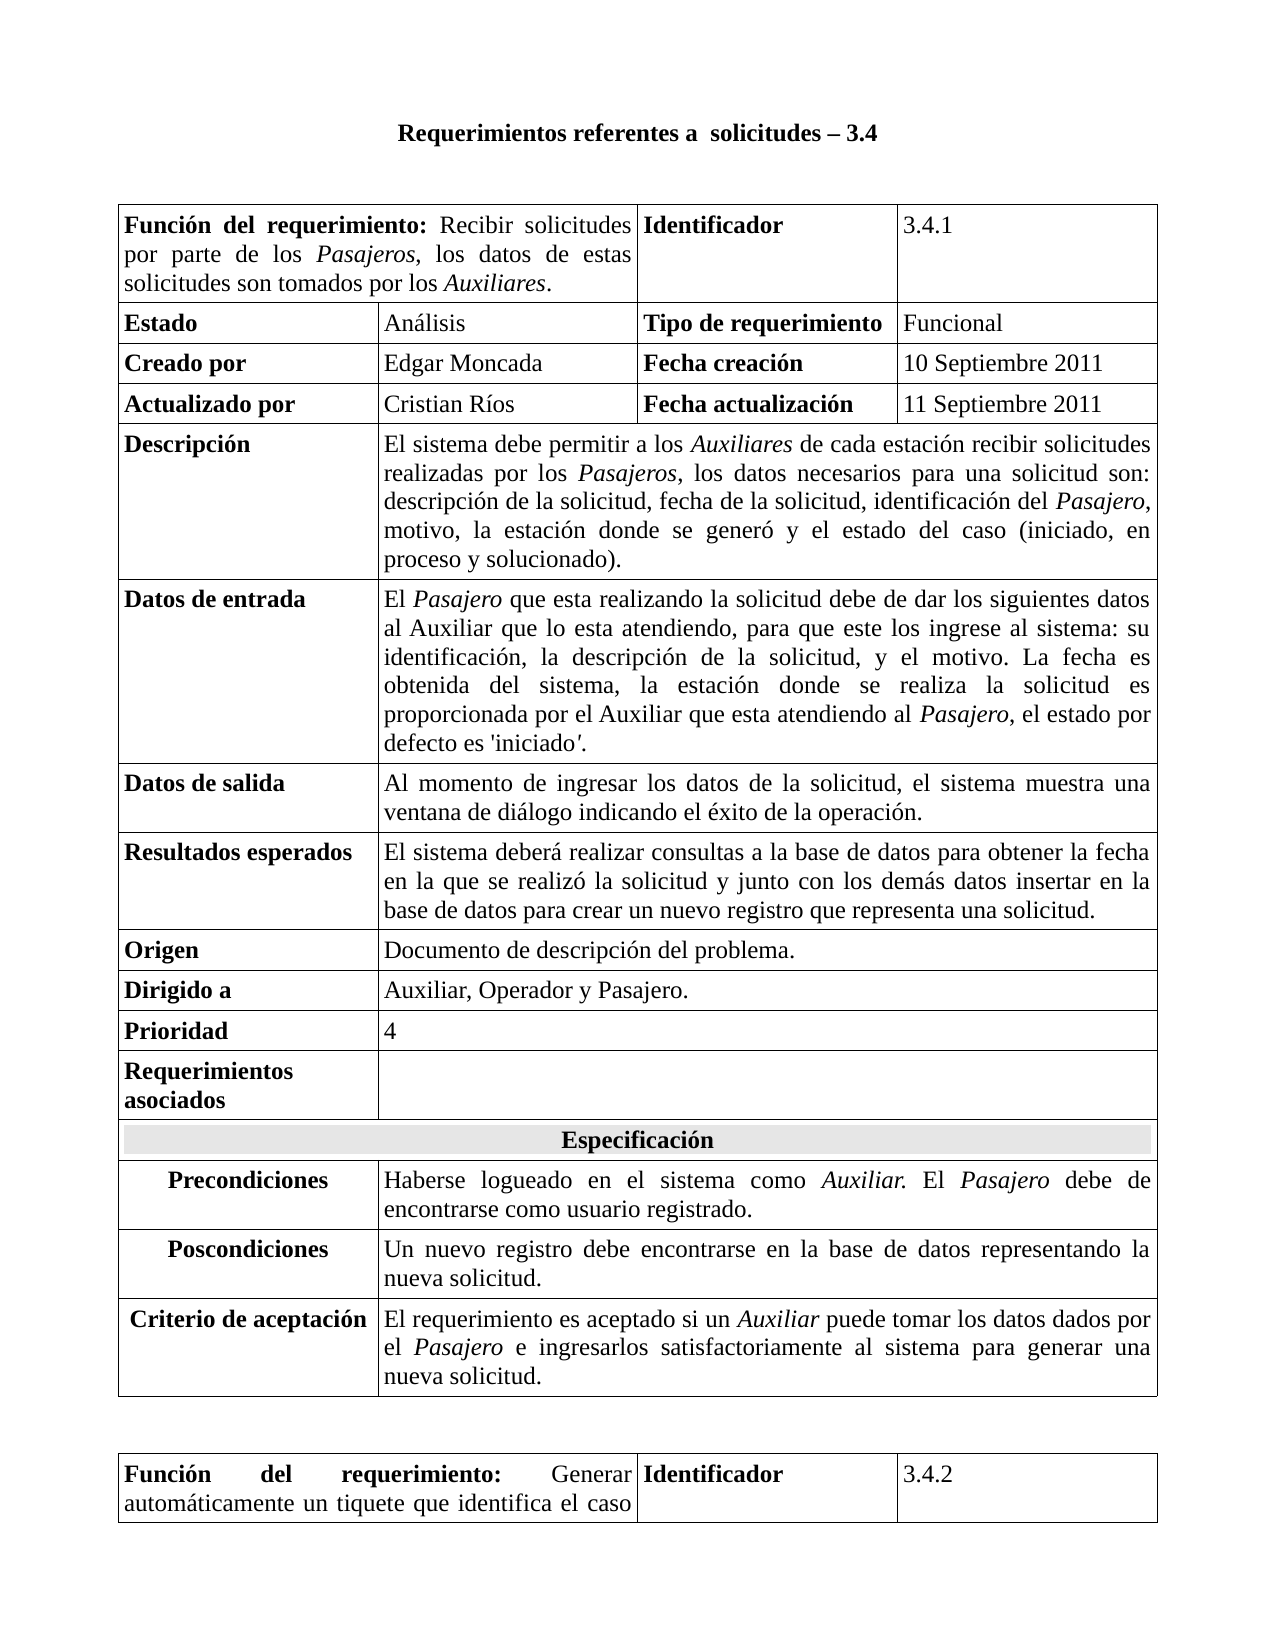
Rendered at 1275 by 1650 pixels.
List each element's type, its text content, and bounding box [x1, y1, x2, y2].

table_cell Cristian Ríos [379, 384, 637, 423]
table_header Identificador [638, 1454, 897, 1522]
table_cell Al momento de ingresar los datos de la solicitud, el sistema muestra una ventana de diálogo indicando el éxito de la operación. [379, 764, 1157, 832]
table_cell Dirigido a [119, 971, 378, 1010]
table_cell El Pasajero que esta realizando la solicitud debe de dar los siguientes datos al Auxiliar que lo esta atendiendo, para que este los ingrese al sistema: su identificación, la descripción de la solicitud, y el motivo. La fecha es obtenida del sistema, la estación donde se realiza la solicitud es proporcionada por el Auxiliar que esta atendiendo al Pasajero, el estado por defecto es 'iniciado'. [379, 580, 1157, 762]
table_cell Prioridad [119, 1011, 378, 1050]
table_cell Auxiliar, Operador y Pasajero. [379, 971, 1157, 1010]
table_cell Haberse logueado en el sistema como Auxiliar. El Pasajero debe de encontrarse como usuario registrado. [379, 1161, 1157, 1229]
table_cell Documento de descripción del problema. [379, 930, 1157, 970]
table_header Identificador [638, 205, 897, 302]
table_cell Actualizado por [119, 384, 378, 423]
table_cell Creado por [119, 344, 378, 383]
table_header 3.4.1 [898, 205, 1157, 302]
table_cell Origen [119, 930, 378, 970]
table_cell Poscondiciones [119, 1230, 378, 1298]
table_cell Requerimientos asociados [119, 1051, 378, 1119]
table_cell El requerimiento es aceptado si un Auxiliar puede tomar los datos dados por el Pasajero e ingresarlos satisfactoriamente al sistema para generar una nueva solicitud. [379, 1299, 1157, 1396]
table_cell 11 Septiembre 2011 [898, 384, 1157, 423]
table_cell Datos de salida [119, 764, 378, 832]
table_cell Edgar Moncada [379, 344, 637, 383]
table_cell Especificación [119, 1120, 1157, 1160]
table_cell Análisis [379, 303, 637, 342]
table_cell Precondiciones [119, 1161, 378, 1229]
table_cell Tipo de requerimiento [638, 303, 897, 342]
table_cell Fecha actualización [638, 384, 897, 423]
text Requerimientos referentes a solicitudes – 3.4 [118, 118, 1157, 147]
table_cell El sistema debe permitir a los Auxiliares de cada estación recibir solicitudes realizadas por los Pasajeros, los datos necesarios para una solicitud son: descripción de la solicitud, fecha de la solicitud, identificación del Pasajero, motivo, la estación donde se generó y el estado del caso (iniciado, en proceso y solucionado). [379, 424, 1157, 578]
table_cell 4 [379, 1011, 1157, 1050]
table_header 3.4.2 [898, 1454, 1157, 1522]
table_header Función del requerimiento: Generar automáticamente un tiquete que identifica el caso [119, 1454, 637, 1522]
table_cell Datos de entrada [119, 580, 378, 762]
table_cell 10 Septiembre 2011 [898, 344, 1157, 383]
table_cell Descripción [119, 424, 378, 578]
table_cell Funcional [898, 303, 1157, 342]
table_cell [379, 1051, 1157, 1119]
table_cell Un nuevo registro debe encontrarse en la base de datos representando la nueva solicitud. [379, 1230, 1157, 1298]
table_cell Estado [119, 303, 378, 342]
table_header Función del requerimiento: Recibir solicitudes por parte de los Pasajeros, los datos de estas solicitudes son tomados por los Auxiliares. [119, 205, 637, 302]
table_cell El sistema deberá realizar consultas a la base de datos para obtener la fecha en la que se realizó la solicitud y junto con los demás datos insertar en la base de datos para crear un nuevo registro que representa una solicitud. [379, 833, 1157, 929]
table_cell Resultados esperados [119, 833, 378, 929]
table_cell Criterio de aceptación [119, 1299, 378, 1396]
table_cell Fecha creación [638, 344, 897, 383]
